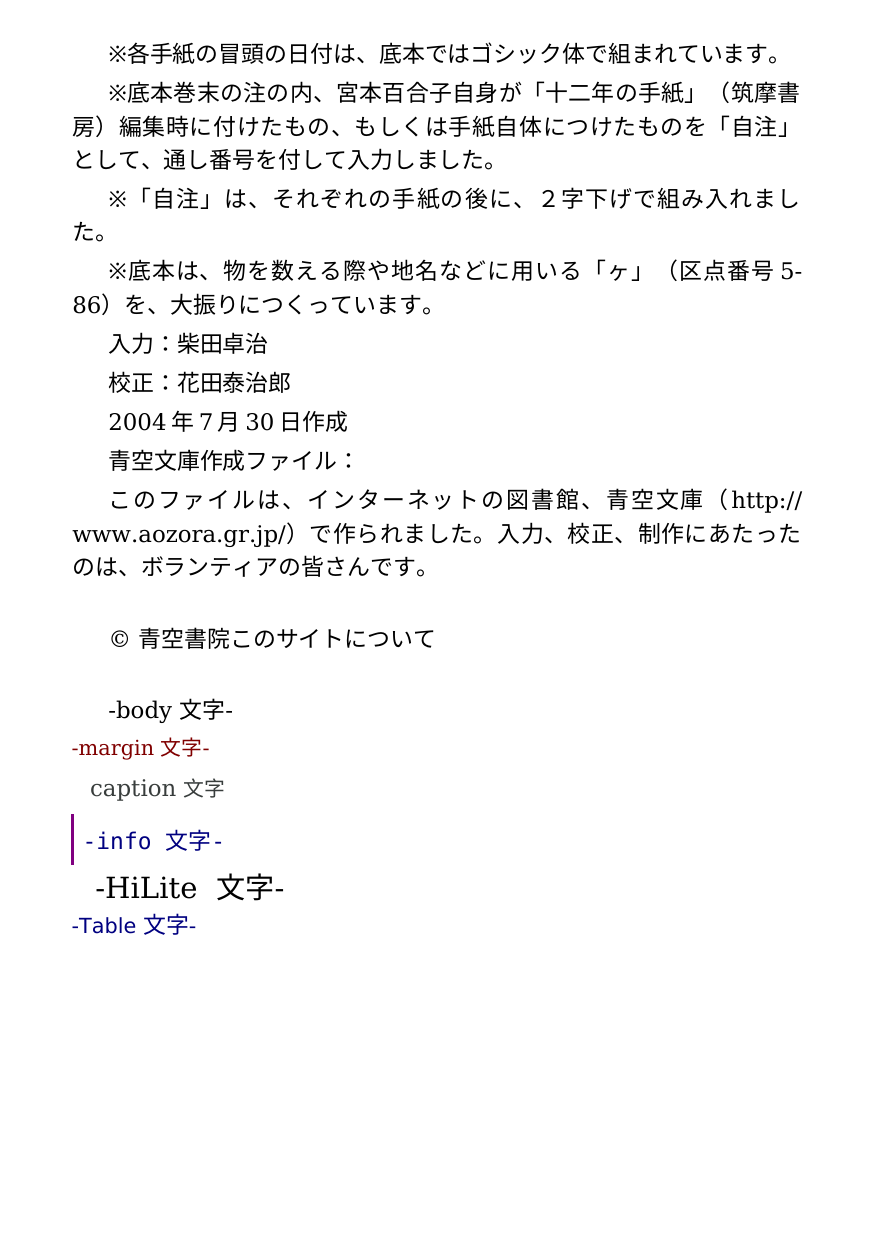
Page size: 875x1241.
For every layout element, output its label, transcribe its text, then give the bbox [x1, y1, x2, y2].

text ※底本は、物を数える際や地名などに用いる「ヶ」（区点番号5-86）を、大振りにつくっています。 [72, 253, 802, 320]
text caption 文字 [90, 774, 802, 802]
text 2004年7月30日作成 [72, 404, 802, 437]
text ※「自注」は、それぞれの手紙の後に、２字下げで組み入れました。 [72, 181, 802, 247]
text このファイルは、インターネットの図書館、青空文庫（http://www.aozora.gr.jp/）で作られました。入力、校正、制作にあたったのは、ボランティアの皆さんです。 [72, 482, 802, 582]
text -info 文字- [74, 814, 803, 865]
text ※各手紙の冒頭の日付は、底本ではゴシック体で組まれています。 [72, 36, 802, 69]
text -margin 文字- [71, 731, 803, 762]
text © 青空書院このサイトについて [72, 621, 802, 654]
text ※底本巻末の注の内、宮本百合子自身が「十二年の手紙」（筑摩書房）編集時に付けたもの、もしくは手紙自体につけたものを「自注」として、通し番号を付して入力しました。 [72, 75, 802, 175]
text -body 文字- [72, 692, 802, 726]
text -Table 文字- [71, 907, 803, 941]
text -HiLite 文字- [95, 865, 838, 907]
text 入力：柴田卓治 [72, 326, 802, 359]
text 青空文庫作成ファイル： [72, 443, 802, 476]
text 校正：花田泰治郎 [72, 365, 802, 398]
